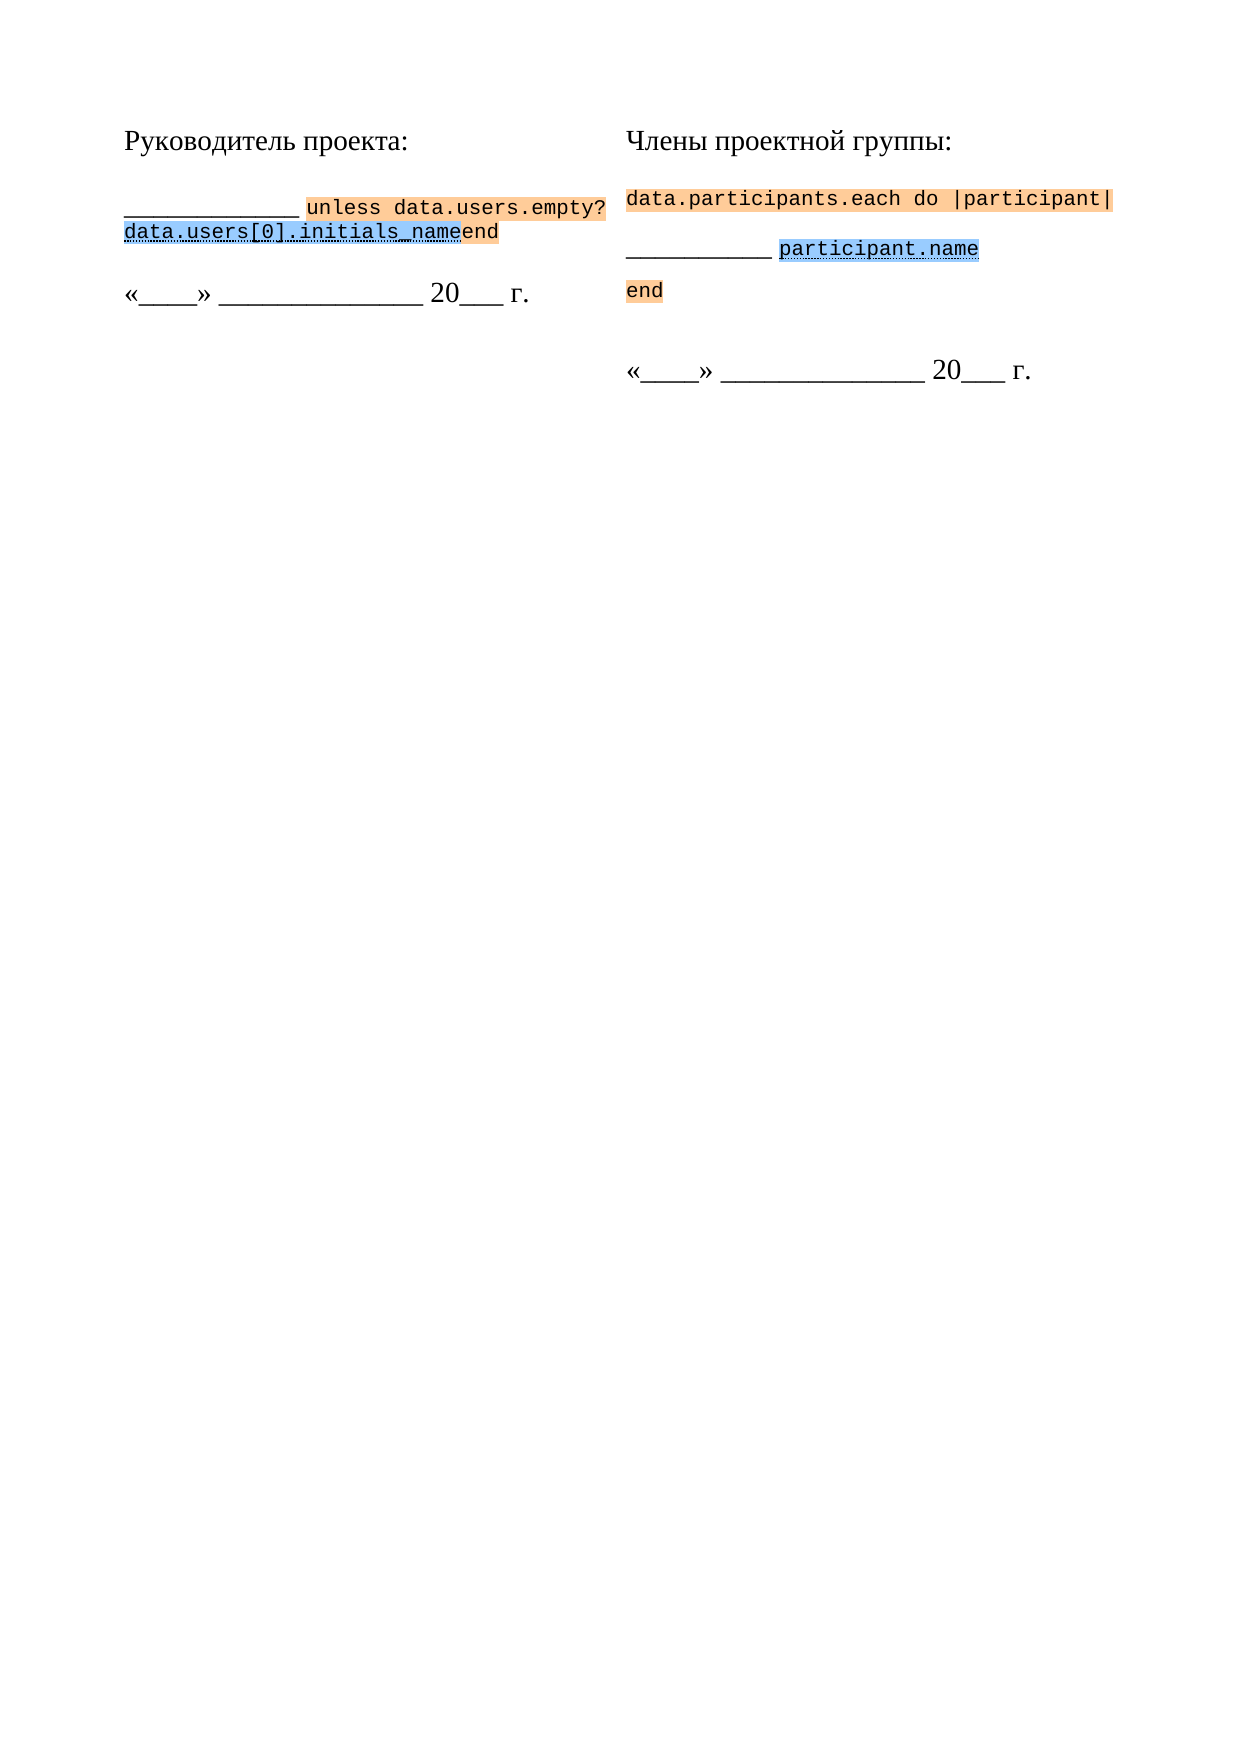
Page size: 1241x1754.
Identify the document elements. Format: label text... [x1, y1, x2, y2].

table_header Руководитель проекта: ____________ unless data.users.empty?data.users[0].initials_nameend «____» ______________ 20___ г. [118, 118, 620, 424]
table_header Члены проектной группы: data.participants.each do |participant| __________ participant.name end «____» ______________ 20___ г. [620, 118, 1122, 424]
